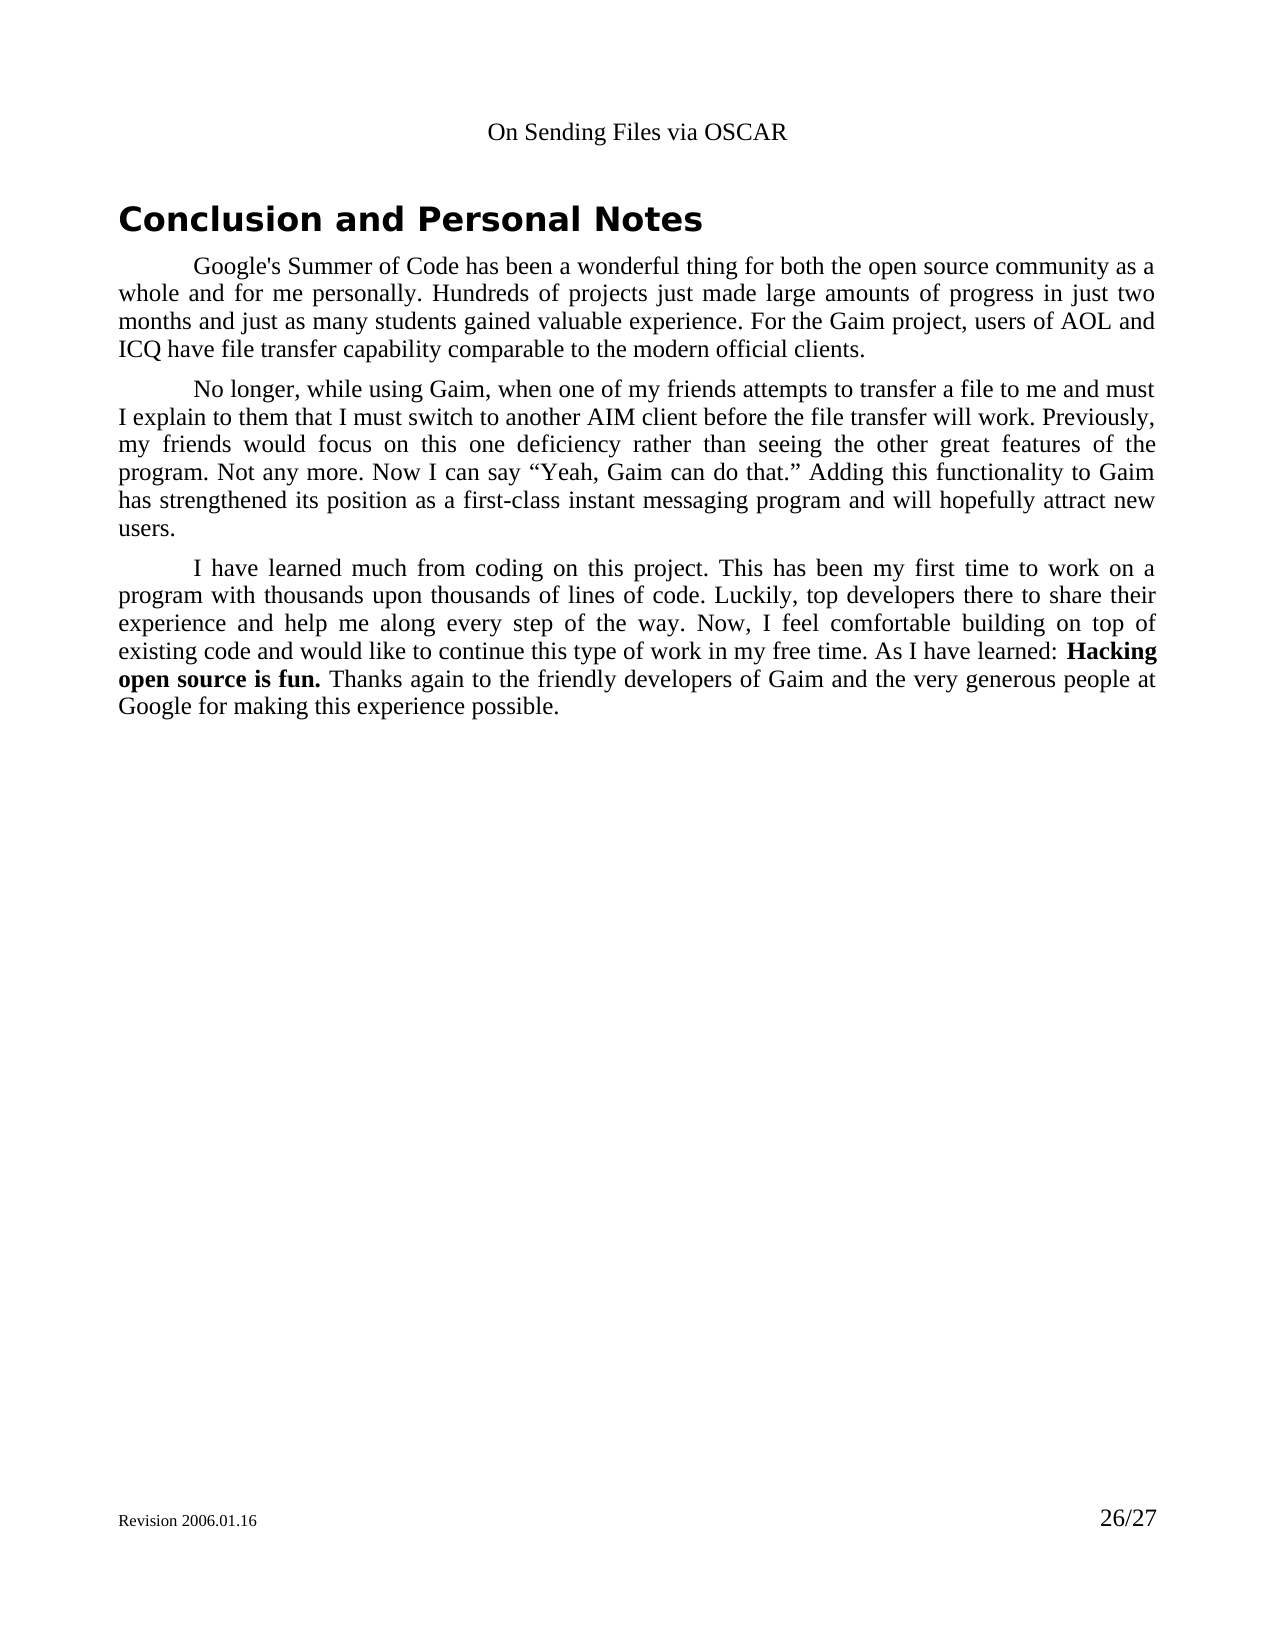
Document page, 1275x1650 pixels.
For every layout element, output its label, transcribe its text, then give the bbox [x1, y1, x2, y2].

text Google's Summer of Code has been a wonderful thing for both the open source community as a whole and for me personally. Hundreds of projects just made large amounts of progress in just two months and just as many students gained valuable experience. For the Gaim project, users of AOL and ICQ have file transfer capability comparable to the modern official clients. [118, 252, 1157, 363]
text I have learned much from coding on this project. This has been my first time to work on a program with thousands upon thousands of lines of code. Luckily, top developers there to share their experience and help me along every step of the way. Now, I feel comfortable building on top of existing code and would like to continue this type of work in my free time. As I have learned: Hacking open source is fun. Thanks again to the friendly developers of Gaim and the very generous people at Google for making this experience possible. [118, 554, 1157, 720]
text No longer, while using Gaim, when one of my friends attempts to transfer a file to me and must I explain to them that I must switch to another AIM client before the file transfer will work. Previously, my friends would focus on this one deficiency rather than seeing the other great features of the program. Not any more. Now I can say “Yeah, Gaim can do that.” Adding this functionality to Gaim has strengthened its position as a first-class instant messaging program and will hopefully attract new users. [118, 375, 1157, 541]
subtitle Conclusion and Personal Notes [118, 200, 1157, 239]
